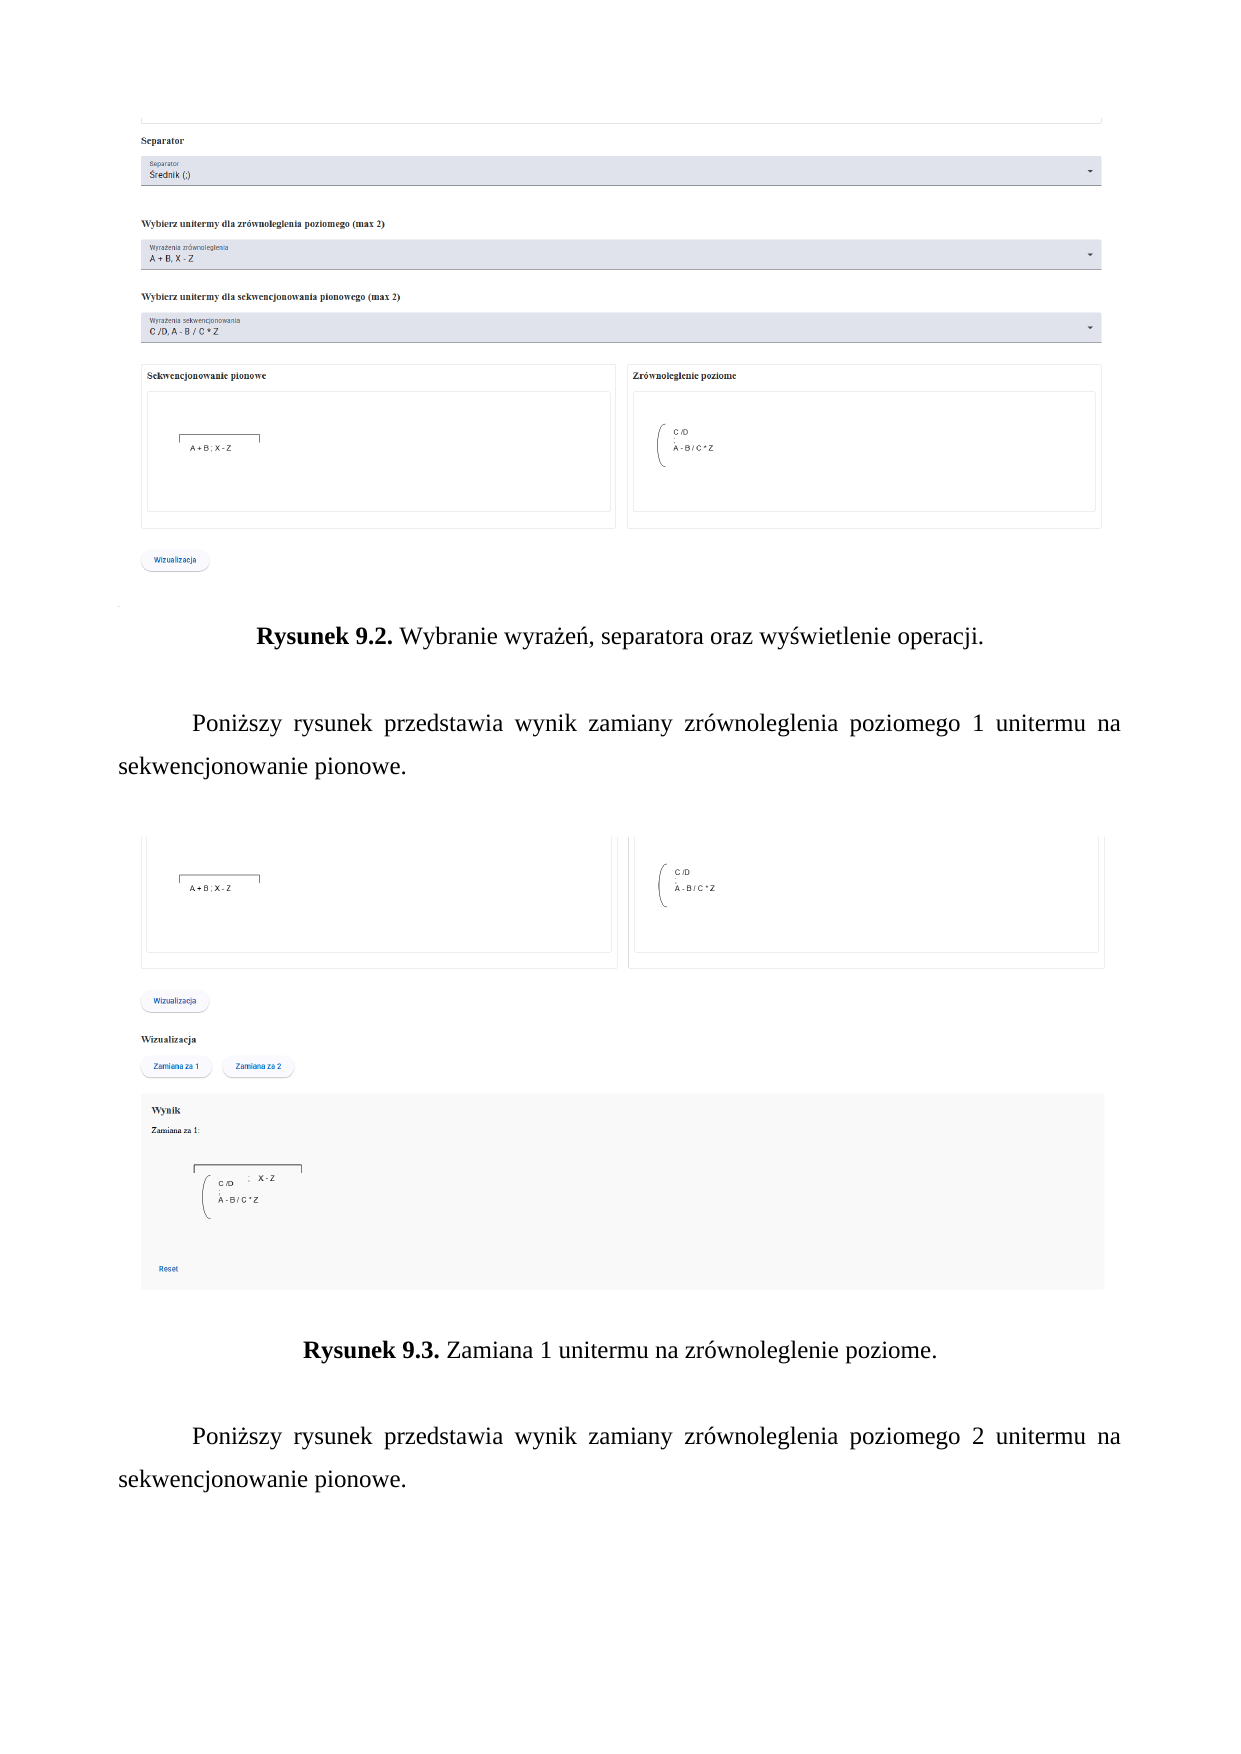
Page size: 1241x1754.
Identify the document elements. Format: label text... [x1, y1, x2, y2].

text Poniższy rysunek przedstawia wynik zamiany zrównoleglenia poziomego 2 unitermu na sekwencjonowanie pionowe. [118, 1421, 1122, 1493]
text Rysunek 9.2. Wybranie wyrażeń, separatora oraz wyświetlenie operacji. [118, 621, 1122, 650]
text Poniższy rysunek przedstawia wynik zamiany zrównoleglenia poziomego 1 unitermu na sekwencjonowanie pionowe. [118, 708, 1122, 779]
picture [118, 118, 1123, 607]
picture [118, 837, 1123, 1321]
text Rysunek 9.3. Zamiana 1 unitermu na zrównoleglenie poziome. [118, 1335, 1122, 1364]
